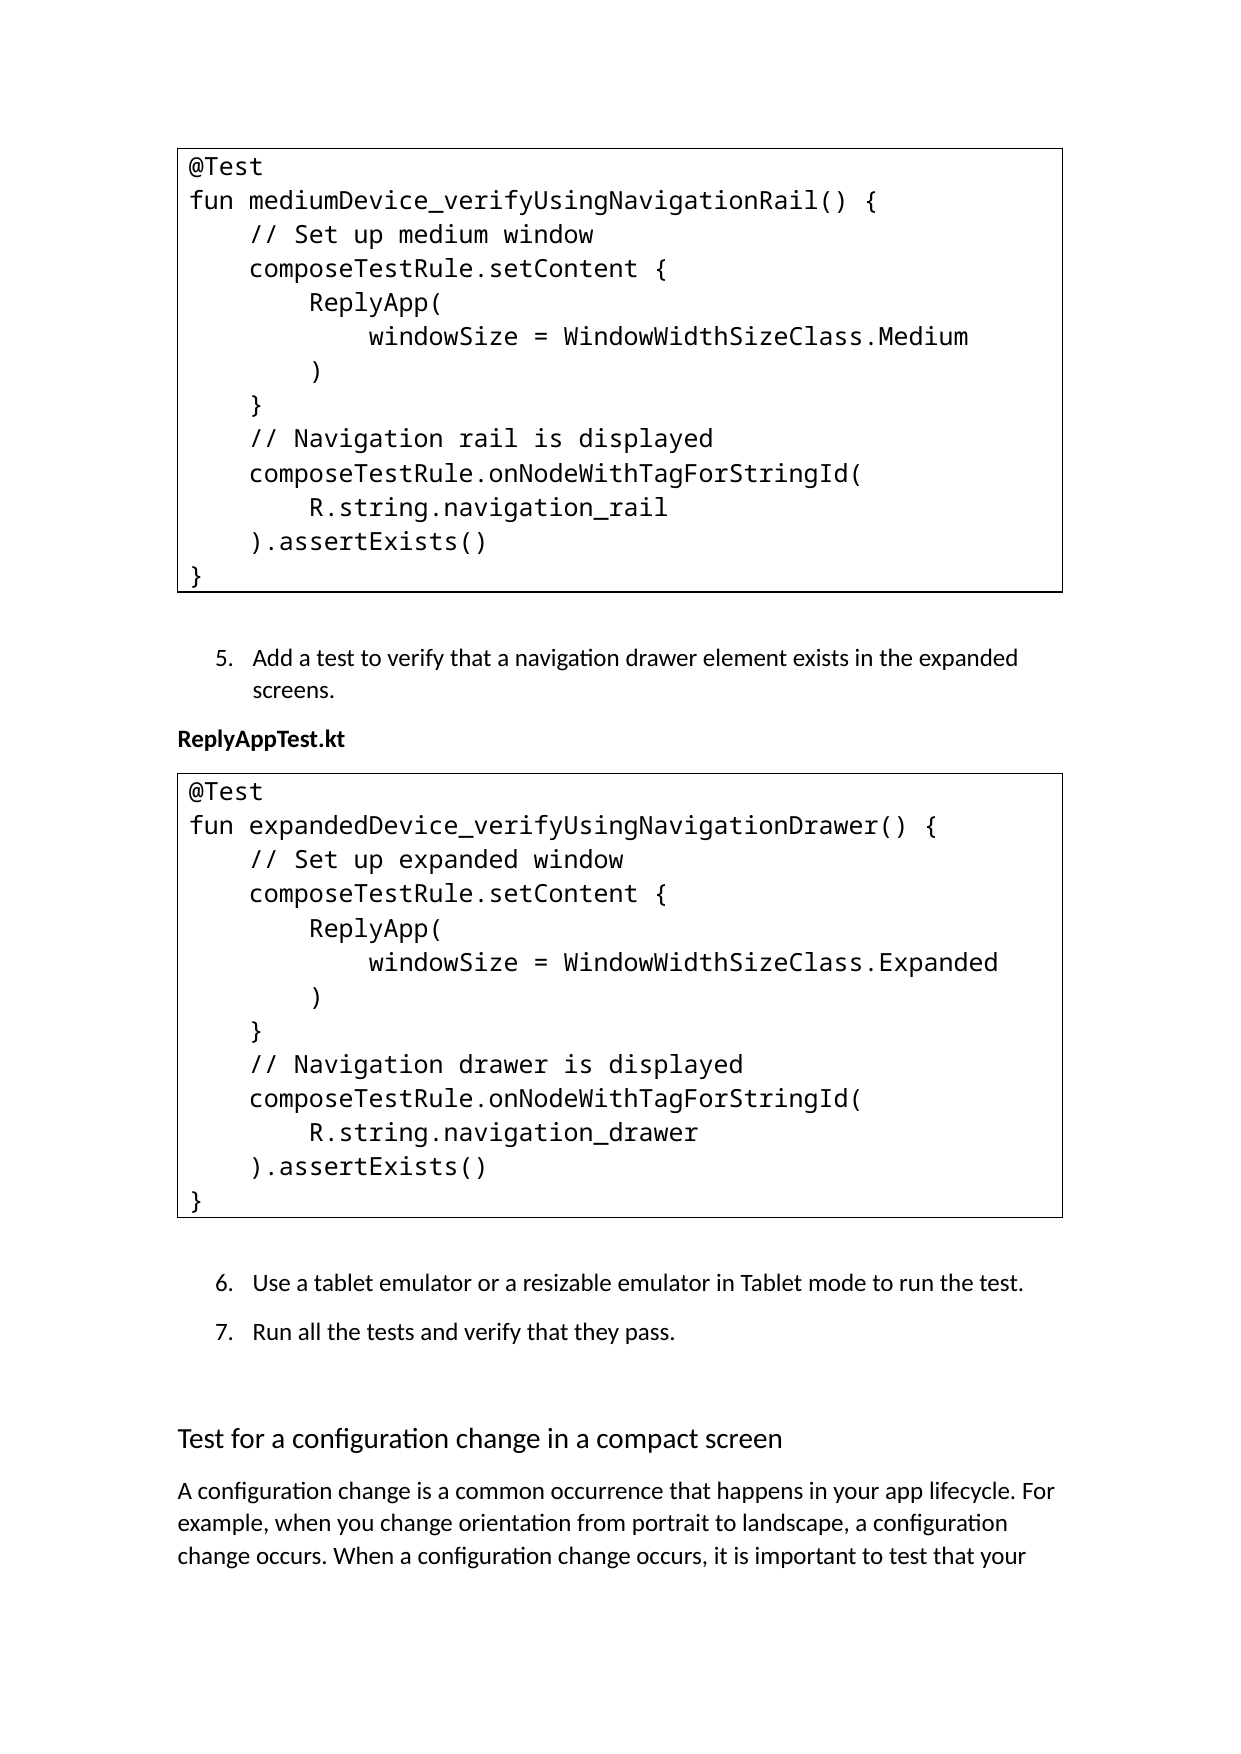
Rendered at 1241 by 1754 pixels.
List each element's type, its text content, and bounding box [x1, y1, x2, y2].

table_header @Test fun expandedDevice_verifyUsingNavigationDrawer() { // Set up expanded window composeTestRule.setContent { ReplyApp( windowSize = WindowWidthSizeClass.Expanded ) } // Navigation drawer is displayed composeTestRule.onNodeWithTagForStringId( R.string.navigation_drawer ).assertExists() } [178, 774, 1062, 1217]
list Use a tablet emulator or a resizable emulator in Tablet mode to run the test. [215, 1267, 1063, 1298]
table_header @Test fun mediumDevice_verifyUsingNavigationRail() { // Set up medium window composeTestRule.setContent { ReplyApp( windowSize = WindowWidthSizeClass.Medium ) } // Navigation rail is displayed composeTestRule.onNodeWithTagForStringId( R.string.navigation_rail ).assertExists() } [178, 149, 1062, 591]
text A configuration change is a common occurrence that happens in your app lifecycle. For example, when you change orientation from portrait to landscape, a configuration change occurs. When a configuration change occurs, it is important to test that your [177, 1475, 1063, 1571]
text Test for a configuration change in a compact screen [177, 1420, 1063, 1456]
list Run all the tests and verify that they pass. [215, 1316, 1063, 1347]
text ReplyAppTest.kt [177, 724, 1063, 754]
list Add a test to verify that a navigation drawer element exists in the expanded screens. [215, 642, 1063, 705]
